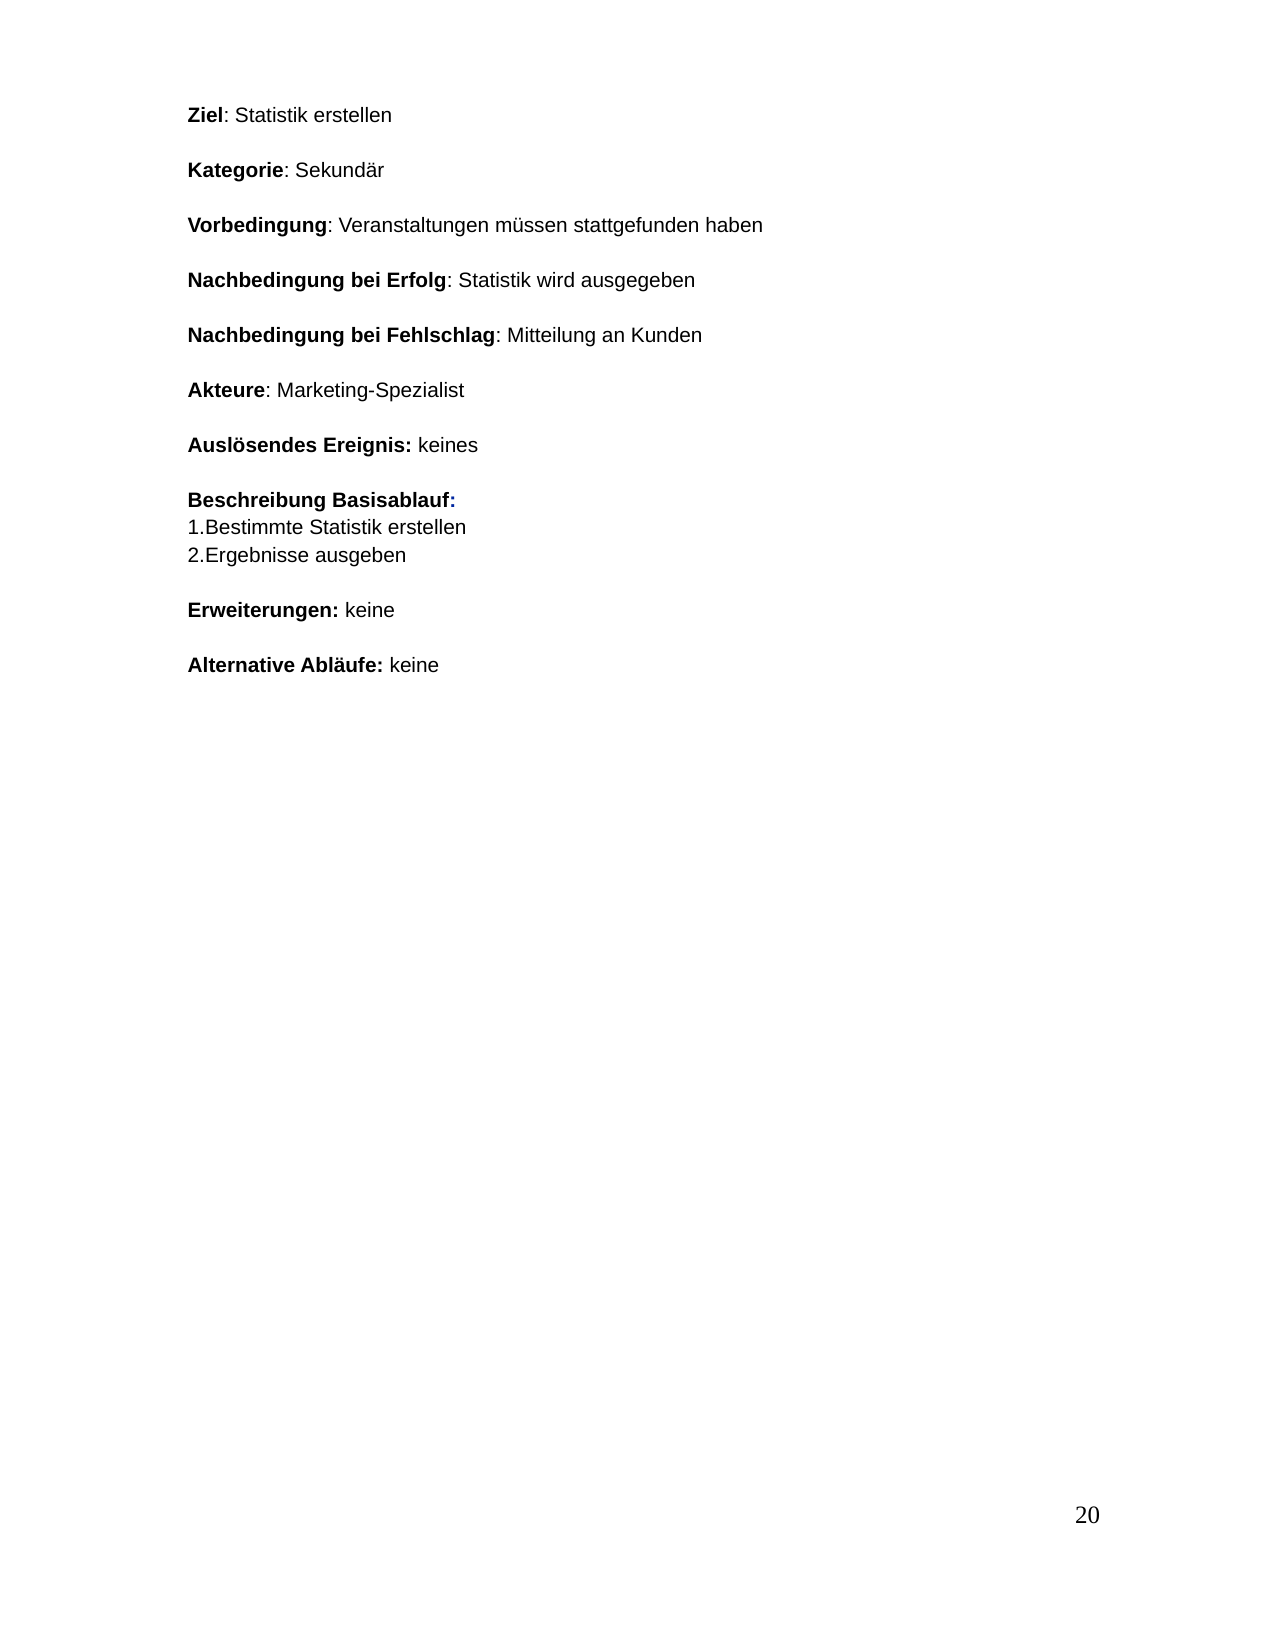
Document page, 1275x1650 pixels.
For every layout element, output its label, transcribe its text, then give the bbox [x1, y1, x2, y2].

text Alternative Abläufe: keine [187, 652, 1087, 676]
text Nachbedingung bei Erfolg: Statistik wird ausgegeben [187, 267, 1087, 291]
text Beschreibung Basisablauf: [187, 487, 1087, 511]
text Vorbedingung: Veranstaltungen müssen stattgefunden haben [187, 212, 1087, 236]
text Akteure: Marketing-Spezialist [187, 377, 1087, 401]
text Erweiterungen: keine [187, 597, 1087, 621]
text Nachbedingung bei Fehlschlag: Mitteilung an Kunden [187, 322, 1087, 346]
text Ziel: Statistik erstellen [187, 102, 1087, 126]
text Auslösendes Ereignis: keines [187, 432, 1087, 456]
text Kategorie: Sekundär [187, 157, 1087, 181]
list Bestimmte Statistik erstellen [187, 515, 1087, 539]
list Ergebnisse ausgeben [187, 542, 1087, 566]
